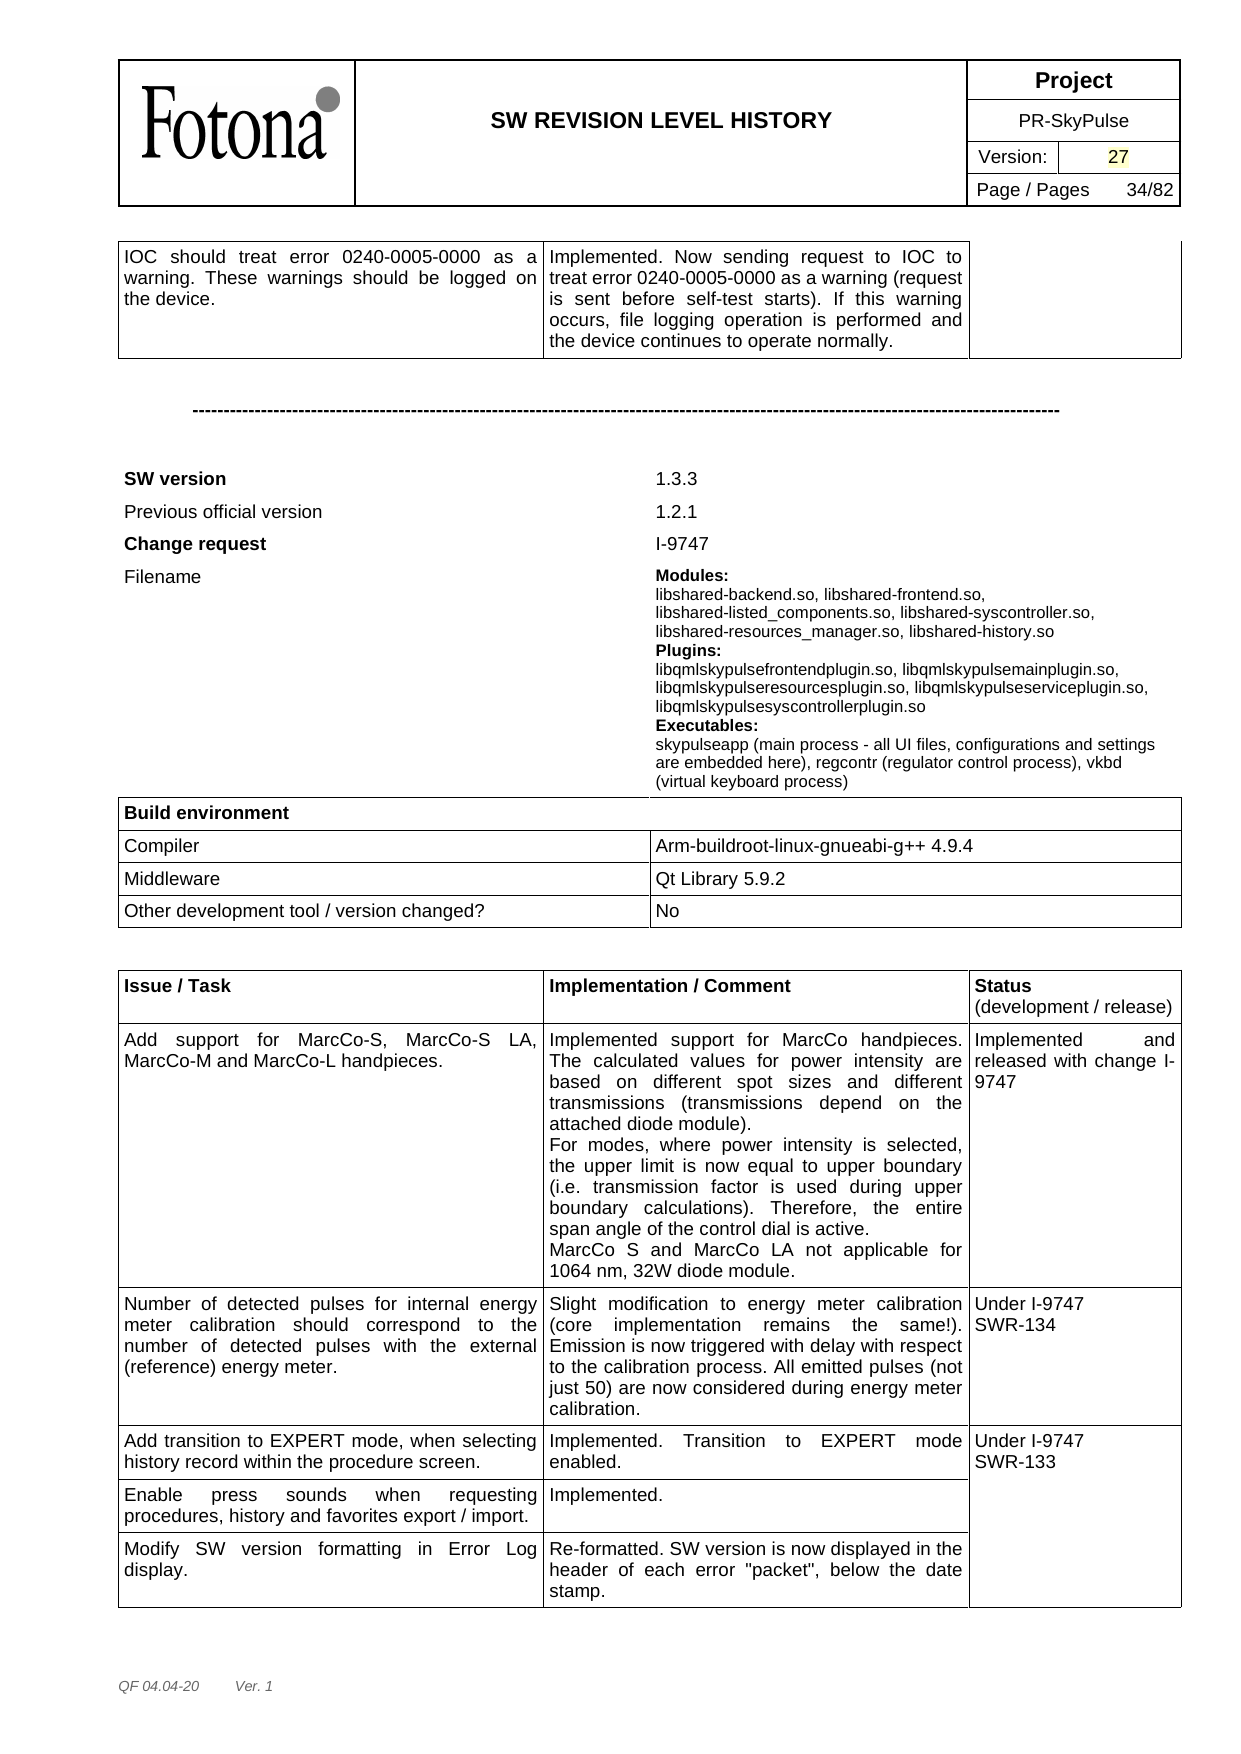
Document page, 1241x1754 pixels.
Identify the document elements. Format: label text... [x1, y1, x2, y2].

table_cell Number of detected pulses for internal energy meter calibration should correspond to the number of detected pulses with the external (reference) energy meter. [119, 1288, 543, 1425]
table_cell Modify SW version formatting in Error Log display. [119, 1533, 543, 1607]
text ------------------------------------------------------------------------------------------------------------------------------------------- [118, 400, 1163, 421]
table_cell Under I-9747 SWR-134 [970, 1288, 1181, 1425]
table_cell IOC should treat error 0240-0005-0000 as a warning. These warnings should be logged on the device. [119, 242, 543, 358]
table_cell Qt Library 5.9.2 [651, 863, 1181, 895]
table_cell Other development tool / version changed? [119, 896, 649, 927]
table_header Implementation / Comment [544, 971, 968, 1023]
table_cell Slight modification to energy meter calibration (core implementation remains the same!). Emission is now triggered with delay with respect to the calibration process. All emitted pulses (not just 50) are now considered during energy meter calibration. [544, 1288, 968, 1425]
table_cell Build environment [119, 798, 1181, 830]
table_cell 1.2.1 [650, 496, 1181, 528]
table_cell Add support for MarcCo-S, MarcCo-S LA, MarcCo-M and MarcCo-L handpieces. [119, 1024, 543, 1287]
table_cell Re-formatted. SW version is now displayed in the header of each error "packet", below the date stamp. [544, 1533, 968, 1607]
table_cell Implemented. [544, 1480, 968, 1532]
table_cell I-9747 [650, 528, 1181, 561]
table_cell Change request [118, 528, 649, 561]
table_cell Implemented. Transition to EXPERT mode enabled. [544, 1426, 968, 1479]
table_cell [970, 241, 1181, 358]
table_cell No [651, 896, 1181, 927]
table_header SW version [118, 463, 649, 496]
table_cell Under I-9747 SWR-133 [970, 1426, 1181, 1607]
table_cell Compiler [119, 831, 649, 862]
table_header Issue / Task [119, 971, 543, 1023]
table_cell Arm-buildroot-linux-gnueabi-g++ 4.9.4 [651, 831, 1181, 862]
table_cell Previous official version [118, 496, 649, 528]
table_cell Middleware [119, 863, 649, 895]
table_cell Implemented. Now sending request to IOC to treat error 0240-0005-0000 as a warning (request is sent before self-test starts). If this warning occurs, file logging operation is performed and the device continues to operate normally. [544, 242, 968, 358]
table_header 1.3.3 [650, 463, 1181, 496]
table_cell Filename [118, 561, 649, 797]
table_header Status (development / release) [970, 971, 1181, 1023]
table_cell Implemented and released with change I-9747 [970, 1024, 1181, 1287]
table_cell Enable press sounds when requesting procedures, history and favorites export / import. [119, 1480, 543, 1532]
table_cell Implemented support for MarcCo handpieces. The calculated values for power intensity are based on different spot sizes and different transmissions (transmissions depend on the attached diode module). For modes, where power intensity is selected, the upper limit is now equal to upper boundary (i.e. transmission factor is used during upper boundary calculations). Therefore, the entire span angle of the control dial is active. MarcCo S and MarcCo LA not applicable for 1064 nm, 32W diode module. [544, 1024, 968, 1287]
table_cell Modules: libshared-backend.so, libshared-frontend.so, libshared-listed_components.so, libshared-syscontroller.so, libshared-resources_manager.so, libshared-history.so Plugins: libqmlskypulsefrontendplugin.so, libqmlskypulsemainplugin.so, libqmlskypulseresourcesplugin.so, libqmlskypulseserviceplugin.so, libqmlskypulsesyscontrollerplugin.so Executables: skypulseapp (main process - all UI files, configurations and settings are embedded here), regcontr (regulator control process), vkbd (virtual keyboard process) [650, 561, 1181, 797]
table_cell Add transition to EXPERT mode, when selecting history record within the procedure screen. [119, 1426, 543, 1479]
